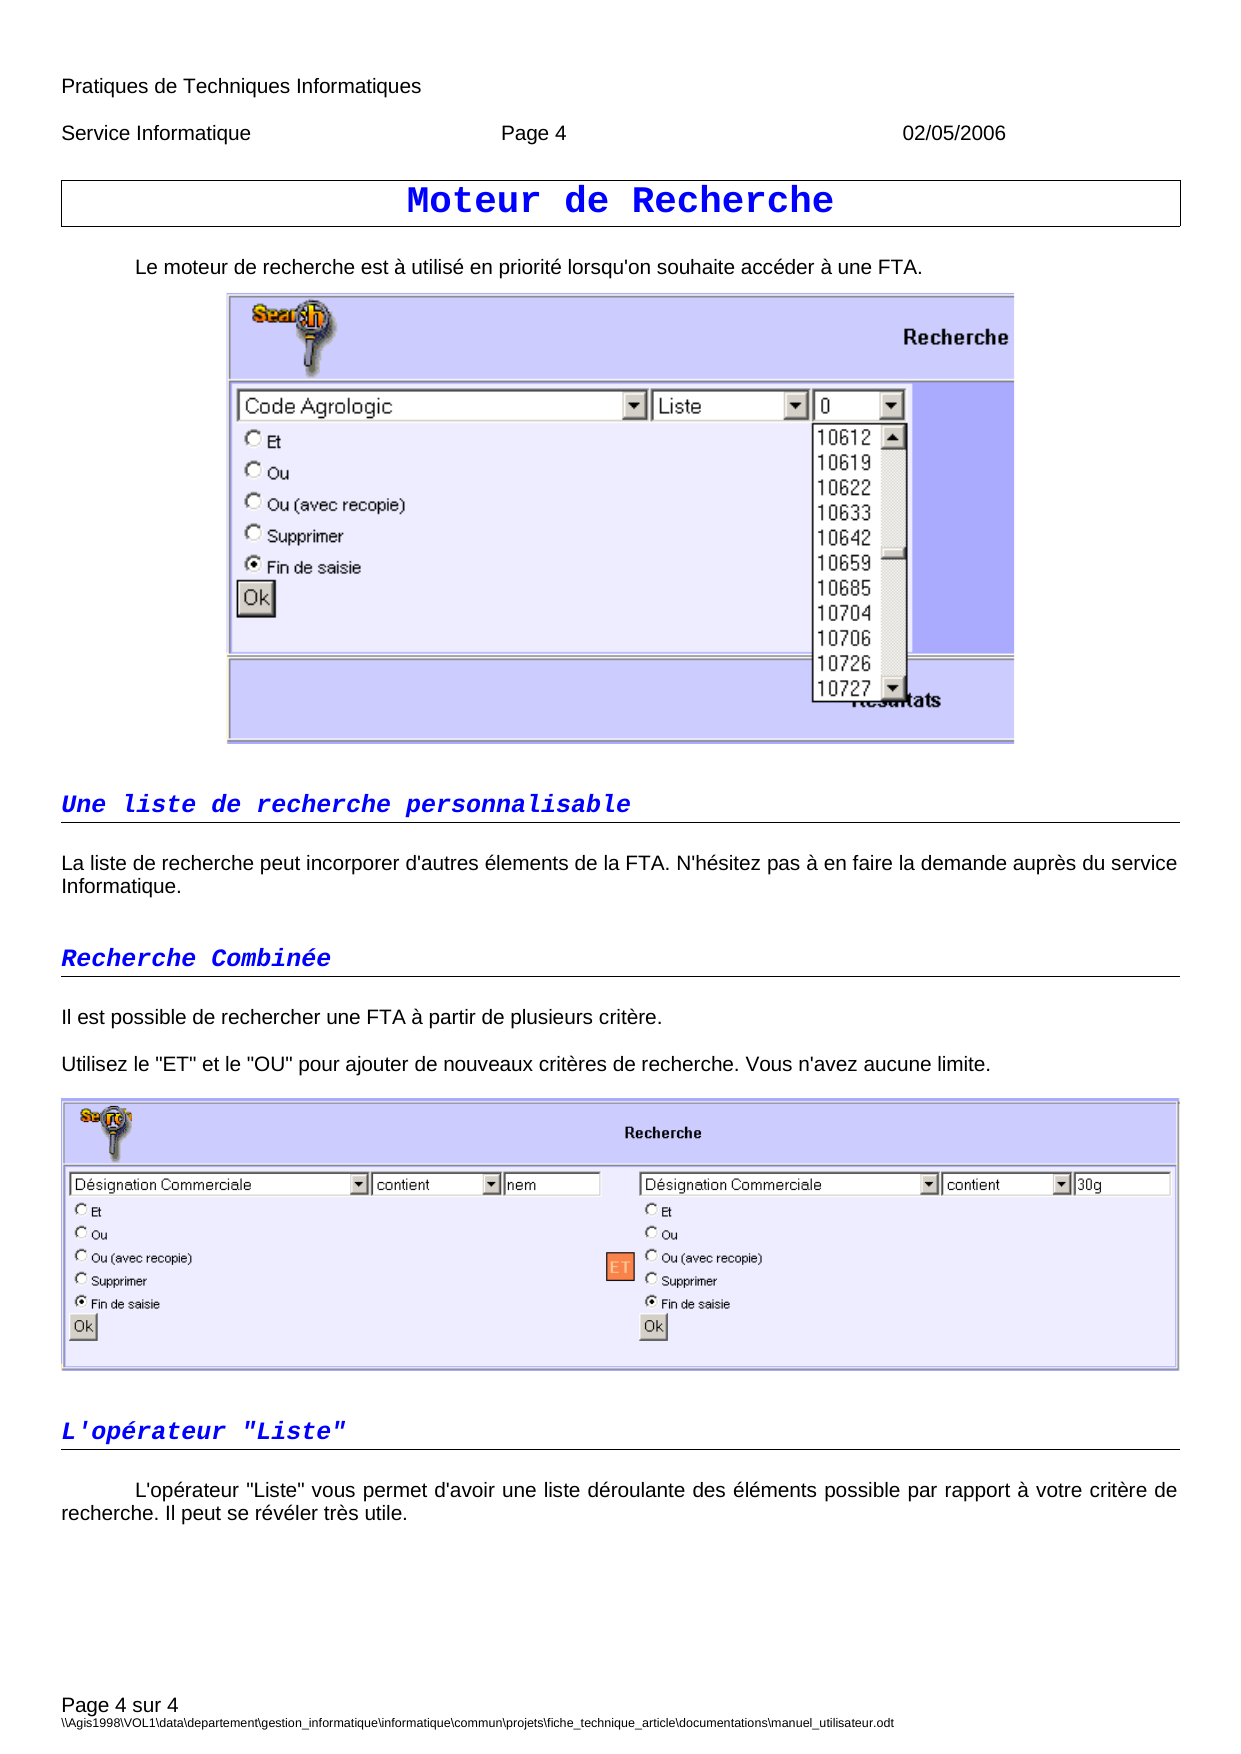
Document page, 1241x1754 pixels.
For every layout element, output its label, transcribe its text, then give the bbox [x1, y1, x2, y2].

text L'opérateur "Liste" vous permet d'avoir une liste déroulante des éléments possible par rapport à votre critère de recherche. Il peut se révéler très utile. [61, 1478, 1180, 1525]
text Le moteur de recherche est à utilisé en priorité lorsqu'on souhaite accéder à une FTA. [61, 256, 1180, 279]
text La liste de recherche peut incorporer d'autres élements de la FTA. N'hésitez pas à en faire la demande auprès du service Informatique. [61, 851, 1180, 898]
subtitle L'opérateur "Liste" [61, 1418, 1180, 1449]
text Il est possible de rechercher une FTA à partir de plusieurs critère. [61, 1006, 1180, 1029]
text Utilisez le "ET" et le "OU" pour ajouter de nouveaux critères de recherche. Vous n'avez aucune limite. [61, 1052, 1180, 1076]
subtitle Recherche Combinée [61, 946, 1180, 976]
subtitle Une liste de recherche personnalisable [61, 791, 1180, 822]
subtitle Moteur de Recherche [62, 181, 1180, 226]
